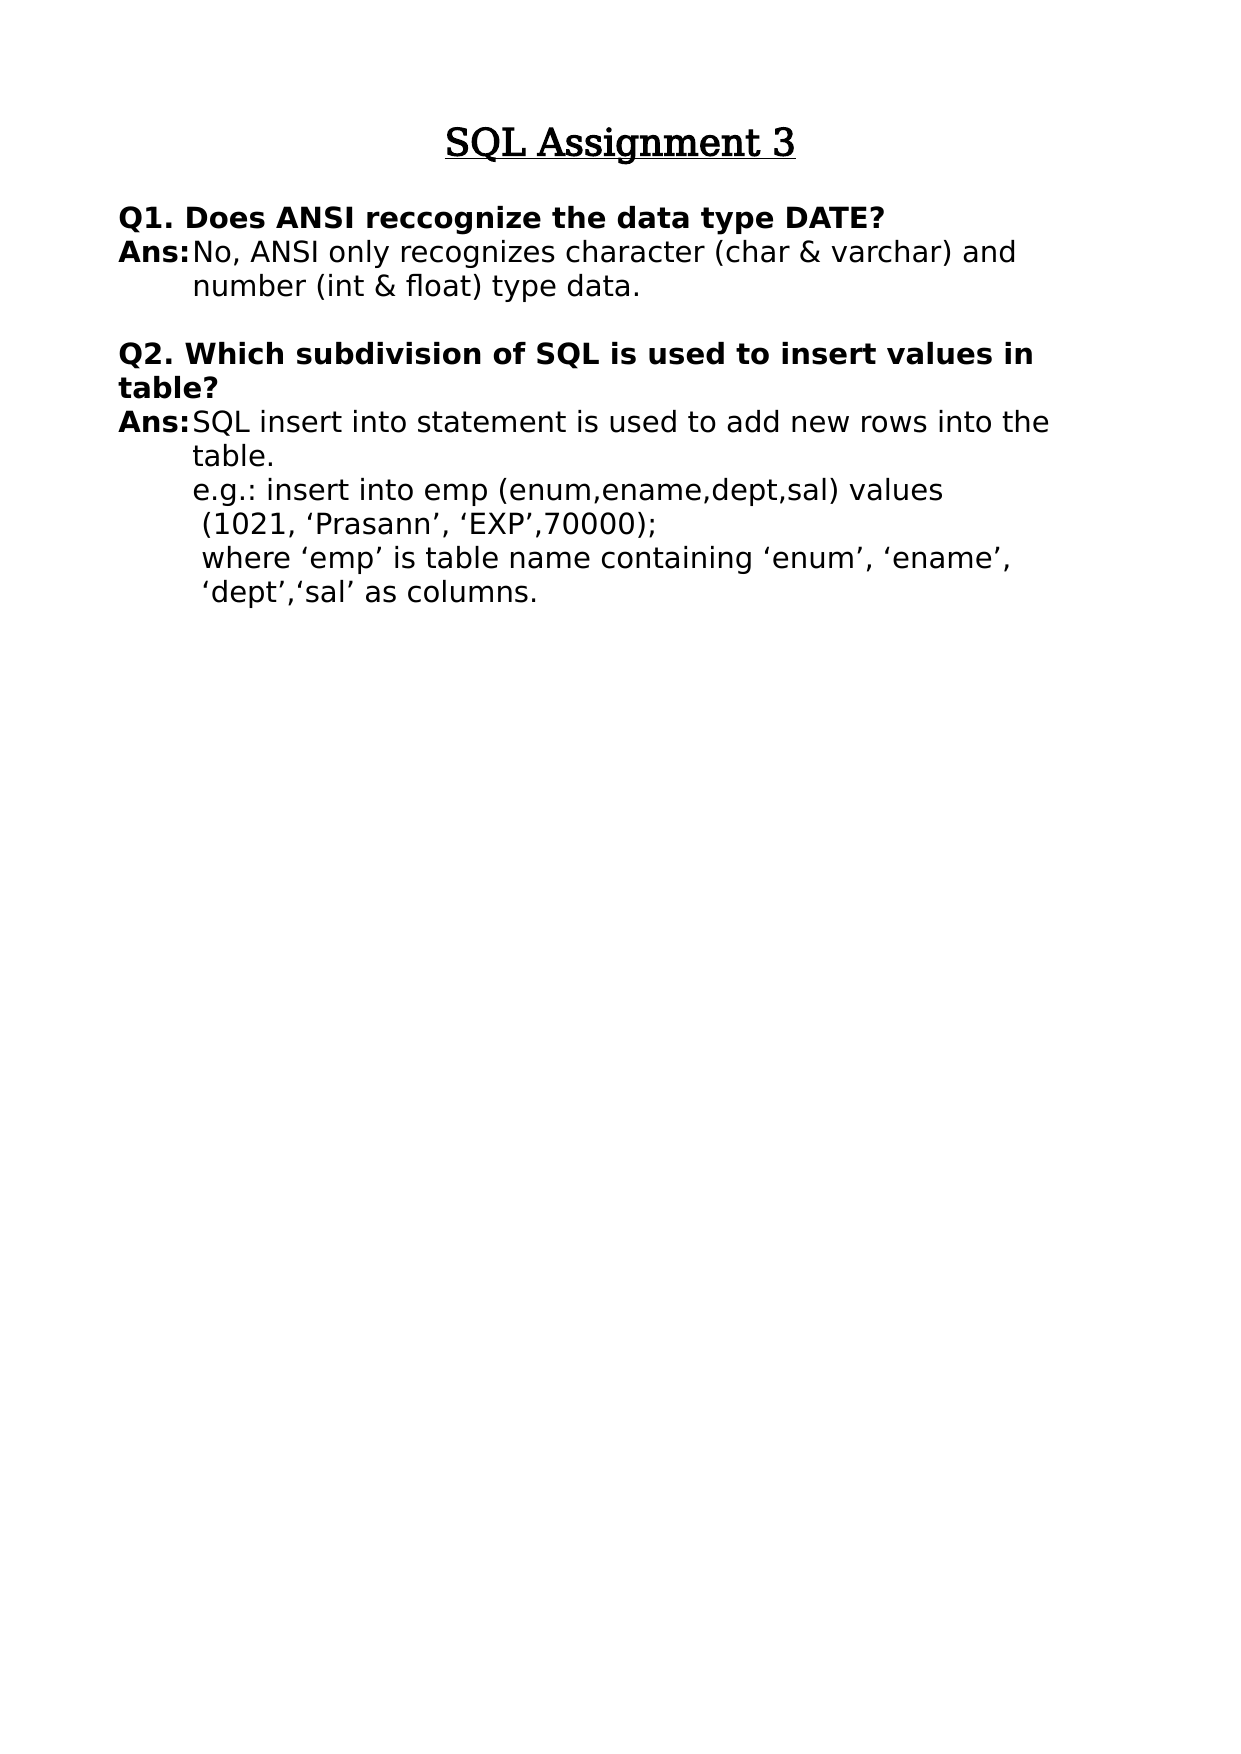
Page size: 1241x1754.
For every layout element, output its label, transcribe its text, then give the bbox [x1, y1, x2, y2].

text table. [118, 439, 1122, 473]
text Ans: SQL insert into statement is used to add new rows into the [118, 405, 1122, 439]
text e.g.: insert into emp (enum,ename,dept,sal) values [118, 473, 1122, 507]
text Q1. Does ANSI reccognize the data type DATE? [118, 201, 1122, 235]
text SQL Assignment 3 [118, 118, 1122, 163]
text number (int & float) type data. [118, 269, 1122, 303]
text Q2. Which subdivision of SQL is used to insert values in table? [118, 337, 1122, 405]
text where ‘emp’ is table name containing ‘enum’, ‘ename’, [118, 541, 1122, 575]
text ‘dept’,‘sal’ as columns. [118, 575, 1122, 609]
text (1021, ‘Prasann’, ‘EXP’,70000); [118, 507, 1122, 541]
text Ans: No, ANSI only recognizes character (char & varchar) and [118, 235, 1122, 269]
